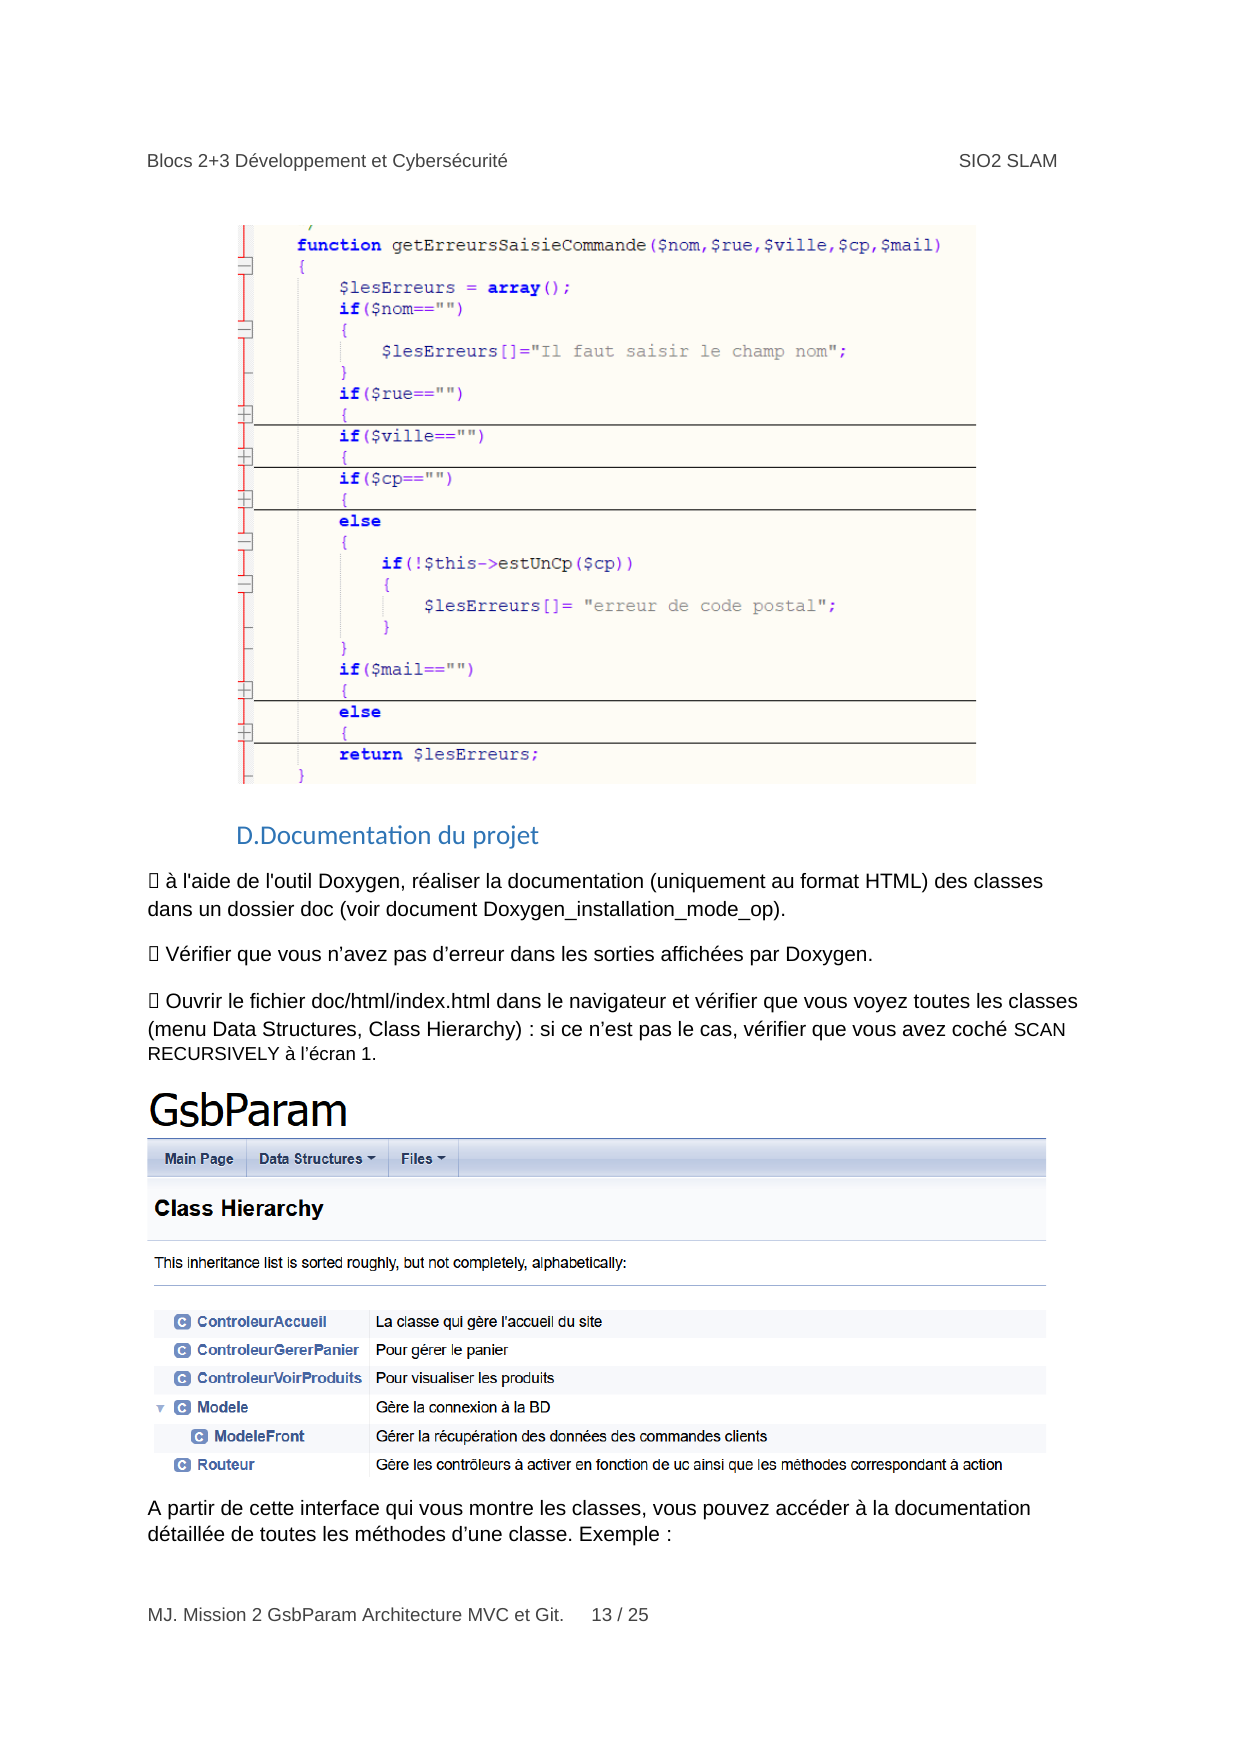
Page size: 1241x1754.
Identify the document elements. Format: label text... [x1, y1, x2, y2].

text A partir de cette interface qui vous montre les classes, vous pouvez accéder à la documentation détaillée de toutes les méthodes d’une classe. Exemple : [147, 1496, 1092, 1545]
text  à l'aide de l'outil Doxygen, réaliser la documentation (uniquement au format HTML) des classes dans un dossier doc (voir document Doxygen_installation_mode_op). [147, 866, 1092, 921]
text  Ouvrir le fichier doc/html/index.html dans le navigateur et vérifier que vous voyez toutes les classes (menu Data Structures, Class Hierarchy) : si ce n’est pas le cas, vérifier que vous avez coché SCAN RECURSIVELY à l’écran 1. [147, 986, 1092, 1064]
picture [237, 225, 977, 784]
text  Vérifier que vous n’avez pas d’erreur dans les sorties affichées par Doxygen. [147, 939, 1092, 967]
list Documentation du projet [207, 818, 1092, 851]
picture [147, 1082, 1047, 1477]
